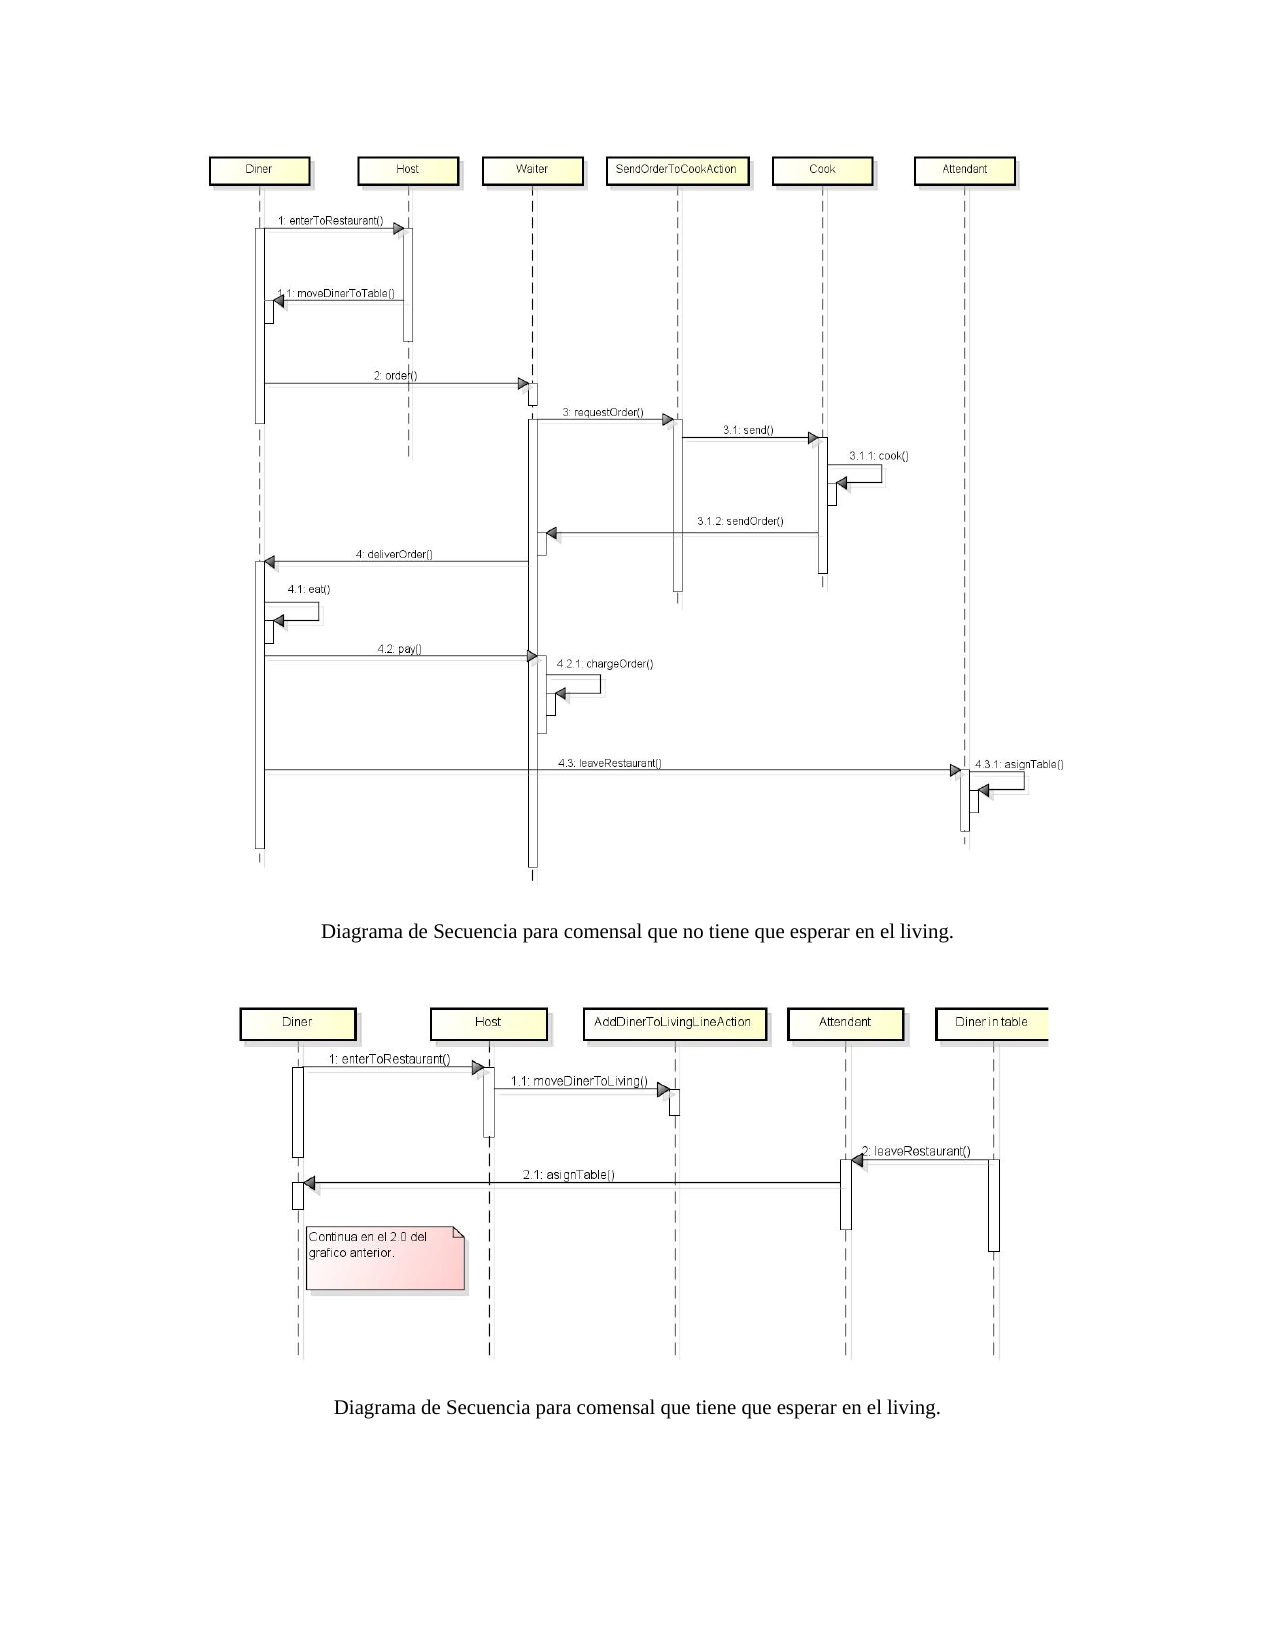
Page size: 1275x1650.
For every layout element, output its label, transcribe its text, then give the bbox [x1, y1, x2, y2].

picture [200, 150, 1075, 893]
picture [228, 1000, 1049, 1393]
text Diagrama de Secuencia para comensal que tiene que esperar en el living. [153, 1394, 1098, 1419]
text Diagrama de Secuencia para comensal que no tiene que esperar en el living. [153, 919, 1098, 943]
